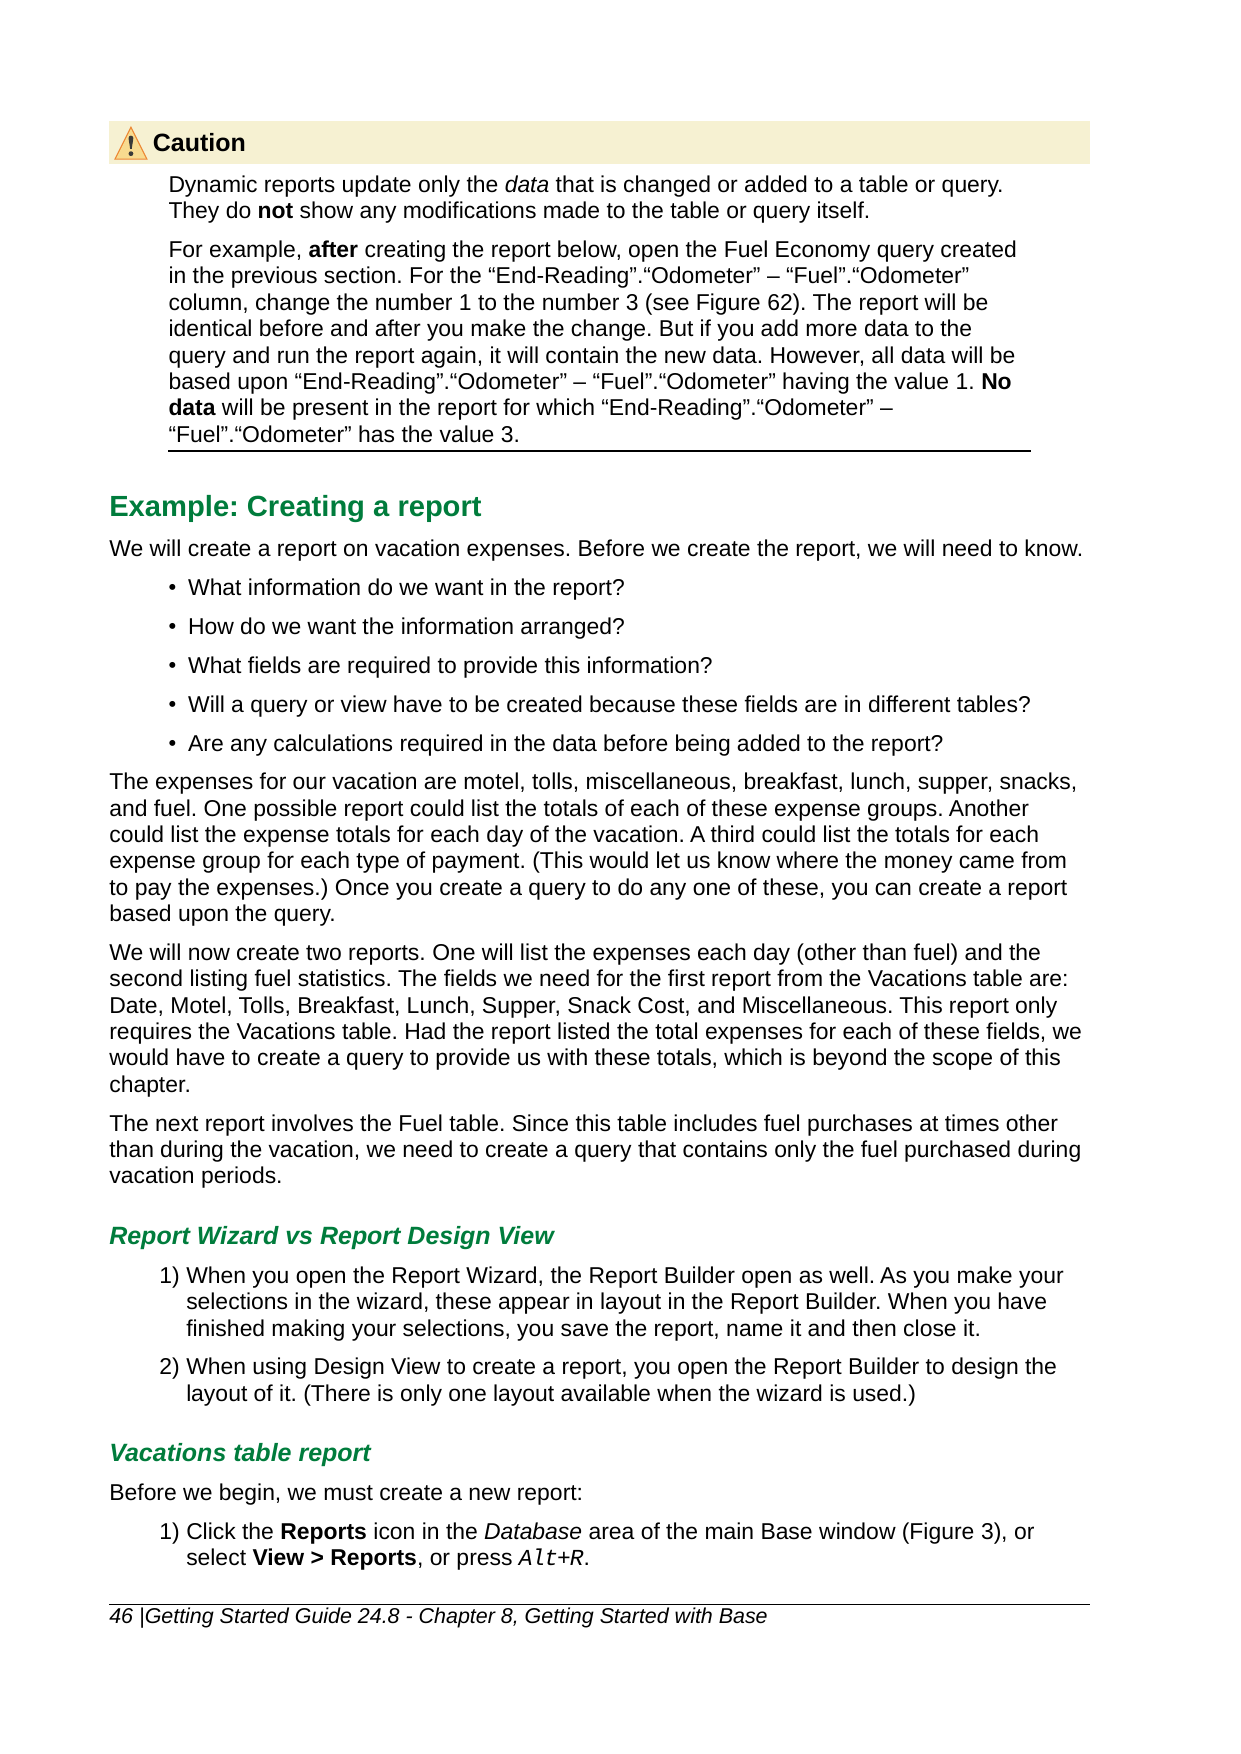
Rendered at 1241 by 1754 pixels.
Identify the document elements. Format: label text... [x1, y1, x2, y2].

text We will now create two reports. One will list the expenses each day (other than fuel) and the second listing fuel statistics. The fields we need for the first report from the Vacations table are: Date, Motel, Tolls, Breakfast, Lunch, Supper, Snack Cost, and Miscellaneous. This report only requires the Vacations table. Had the report listed the total expenses for each of these fields, we would have to create a query to provide us with these totals, which is beyond the scope of this chapter. [109, 939, 1090, 1097]
text For example, after creating the report below, open the Fuel Economy query created in the previous section. For the “End-Reading”.“Odometer” – “Fuel”.“Odometer” column, change the number 1 to the number 3 (see Figure 62). The report will be identical before and after you make the change. But if you add more data to the query and run the report again, it will contain the new data. However, all data will be based upon “End-Reading”.“Odometer” – “Fuel”.“Odometer” having the value 1. No data will be present in the report for which “End-Reading”.“Odometer” – “Fuel”.“Odometer” has the value 3. [168, 236, 1031, 450]
list Before we begin, we must create a new report: [109, 1479, 1090, 1506]
subtitle Example: Creating a report [109, 489, 1090, 523]
subtitle Vacations table report [109, 1438, 1090, 1467]
list Will a query or view have to be created because these fields are in different tables? [168, 691, 1090, 717]
subtitle Caution [109, 121, 1090, 164]
list When using Design View to create a report, you open the Report Builder to design the layout of it. (There is only one layout available when the wizard is used.) [186, 1353, 1090, 1406]
list We will create a report on vacation expenses. Before we create the report, we will need to know. [109, 535, 1090, 562]
list What information do we want in the report? [168, 574, 1090, 600]
text The expenses for our vacation are motel, tolls, miscellaneous, breakfast, lunch, supper, snacks, and fuel. One possible report could list the totals of each of these expense groups. Another could list the expense totals for each day of the vacation. A third could list the totals for each expense group for each type of payment. (This would let us know where the money came from to pay the expenses.) Once you create a query to do any one of these, you can create a report based upon the query. [109, 768, 1090, 926]
text Dynamic reports update only the data that is changed or added to a table or query. They do not show any modifications made to the table or query itself. [168, 171, 1031, 224]
text The next report involves the Fuel table. Since this table includes fuel purchases at times other than during the vacation, we need to create a query that contains only the fuel purchased during vacation periods. [109, 1109, 1090, 1189]
list Click the Reports icon in the Database area of the main Base window (Figure 3), or select View > Reports, or press Alt+R. [186, 1518, 1090, 1573]
list How do we want the information arranged? [168, 613, 1090, 639]
subtitle Report Wizard vs Report Design View [109, 1221, 1090, 1249]
list Are any calculations required in the data before being added to the report? [168, 729, 1090, 756]
list When you open the Report Wizard, the Report Builder open as well. As you make your selections in the wizard, these appear in layout in the Report Builder. When you have finished making your selections, you save the report, name it and then close it. [186, 1262, 1090, 1341]
list What fields are required to provide this information? [168, 652, 1090, 678]
